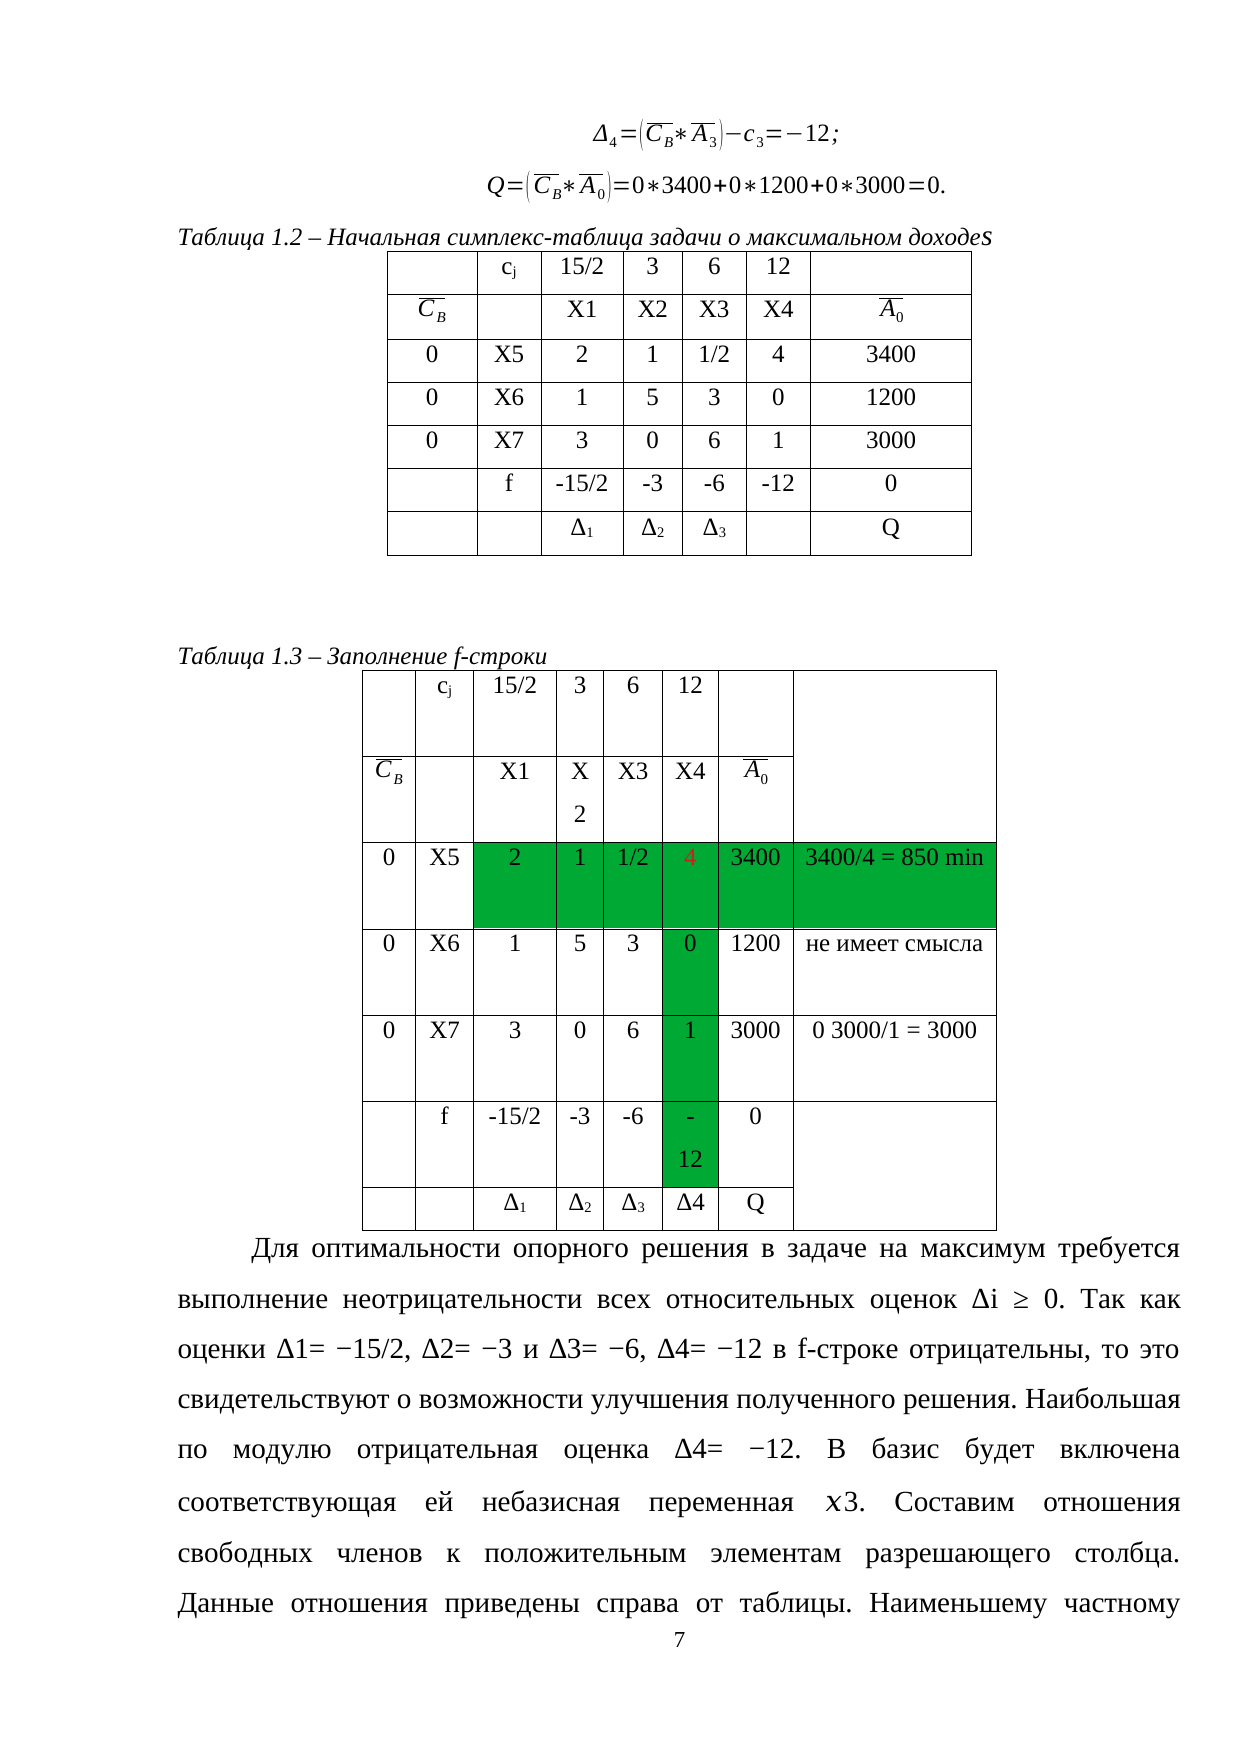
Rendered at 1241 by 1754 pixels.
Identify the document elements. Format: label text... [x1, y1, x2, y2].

table_cell [794, 1102, 996, 1230]
table_cell -6 [683, 469, 746, 511]
table_cell -12 [663, 1102, 718, 1187]
table_cell 1 [624, 340, 682, 382]
table_cell 3000 [719, 1016, 793, 1101]
table_cell X1 [542, 295, 623, 339]
table_cell [747, 512, 810, 554]
table_cell 1/2 [604, 843, 662, 928]
table_cell 4 [663, 843, 718, 928]
table_header сj [478, 252, 541, 294]
table_header [363, 671, 415, 756]
table_cell 0 [811, 469, 971, 511]
table_cell 0 3000/1 = 3000 [794, 1016, 996, 1101]
table_cell [363, 757, 415, 842]
table_cell -3 [557, 1102, 603, 1187]
table_cell Δ3 [683, 512, 746, 554]
table_cell Q [719, 1188, 793, 1230]
table_cell [416, 1188, 473, 1230]
text Таблица 1.3 – Заполнение f-строки [177, 641, 1181, 670]
table_cell 5 [557, 930, 603, 1015]
text Для оптимальности опорного решения в задаче на максимум требуется выполнение неотрицательности всех относительных оценок ∆i ≥ 0. Так как оценки ∆1= −15/2, ∆2= −3 и ∆3= −6, ∆4= −12 в f-строке отрицательны, то это свидетельствуют о возможности улучшения полученного решения. Наибольшая по модулю отрицательная оценка ∆4= −12. В базис будет включена соответствующая ей небазисная переменная 𝑥3. Составим отношения свободных членов к положительным элементам разрешающего столбца. Данные отношения приведены справа от таблицы. Наименьшему частному [177, 1230, 1181, 1618]
table_cell Δ4 [663, 1188, 718, 1230]
table_cell 0 [624, 426, 682, 468]
table_cell -15/2 [474, 1102, 556, 1187]
table_cell X3 [683, 295, 746, 339]
table_cell X5 [478, 340, 541, 382]
table_cell -6 [604, 1102, 662, 1187]
table_cell [478, 512, 541, 554]
table_cell -3 [624, 469, 682, 511]
table_cell 0 [388, 426, 477, 468]
table_cell [363, 1188, 415, 1230]
table_cell X3 [604, 757, 662, 842]
table_header 12 [663, 671, 718, 756]
table_cell [719, 757, 793, 842]
table_cell Δ1 [474, 1188, 556, 1230]
table_cell 1 [663, 1016, 718, 1101]
table_cell 1/2 [683, 340, 746, 382]
table_cell 3 [604, 930, 662, 1015]
table_cell 3 [542, 426, 623, 468]
table_cell 0 [363, 930, 415, 1015]
table_cell -12 [747, 469, 810, 511]
table_header сj [416, 671, 473, 756]
table_cell X7 [416, 1016, 473, 1101]
table_header 3 [557, 671, 603, 756]
table_cell 1200 [811, 383, 971, 425]
table_cell 1200 [719, 930, 793, 1015]
table_cell 0 [388, 340, 477, 382]
table_cell 2 [542, 340, 623, 382]
table_cell 3400 [811, 340, 971, 382]
table_cell X2 [624, 295, 682, 339]
table_cell 1 [557, 843, 603, 928]
table_header [811, 252, 971, 294]
table_cell X6 [478, 383, 541, 425]
table_cell 1 [474, 930, 556, 1015]
table_header 3 [624, 252, 682, 294]
table_cell 5 [624, 383, 682, 425]
table_cell Δ1 [542, 512, 623, 554]
table_cell f [416, 1102, 473, 1187]
table_cell 3000 [811, 426, 971, 468]
table_cell Q [811, 512, 971, 554]
table_cell 0 [388, 383, 477, 425]
table_cell [363, 1102, 415, 1187]
table_cell 0 [747, 383, 810, 425]
table_cell 4 [747, 340, 810, 382]
table_cell Δ3 [604, 1188, 662, 1230]
table_cell 3 [683, 383, 746, 425]
table_cell 0 [719, 1102, 793, 1187]
table_cell X5 [416, 843, 473, 928]
table_cell X4 [663, 757, 718, 842]
table_cell X6 [416, 930, 473, 1015]
table_cell 1 [542, 383, 623, 425]
table_cell [388, 512, 477, 554]
table_header 6 [683, 252, 746, 294]
table_cell [811, 295, 971, 339]
table_cell 0 [663, 930, 718, 1015]
table_cell Δ2 [557, 1188, 603, 1230]
table_cell 2 [474, 843, 556, 928]
table_cell [416, 757, 473, 842]
table_header [719, 671, 793, 756]
table_cell 1 [747, 426, 810, 468]
table_cell [388, 295, 477, 339]
table_cell X2 [557, 757, 603, 842]
table_header 6 [604, 671, 662, 756]
table_header 12 [747, 252, 810, 294]
table_cell 3400 [719, 843, 793, 928]
table_header [388, 252, 477, 294]
table_cell X4 [747, 295, 810, 339]
table_cell f [478, 469, 541, 511]
table_header 15/2 [542, 252, 623, 294]
table_cell 0 [557, 1016, 603, 1101]
table_cell [478, 295, 541, 339]
table_cell 6 [604, 1016, 662, 1101]
table_cell 0 [363, 1016, 415, 1101]
table_cell X7 [478, 426, 541, 468]
table_cell 3400/4 = 850 min [794, 843, 996, 928]
table_cell не имеет смысла [794, 930, 996, 1015]
table_cell 0 [363, 843, 415, 928]
table_header [794, 671, 996, 842]
table_cell 6 [683, 426, 746, 468]
table_cell -15/2 [542, 469, 623, 511]
text Таблица 1.2 – Начальная симплекс-таблица задачи о максимальном доходеs [177, 218, 1181, 251]
table_cell [388, 469, 477, 511]
table_cell 3 [474, 1016, 556, 1101]
table_cell Δ2 [624, 512, 682, 554]
table_header 15/2 [474, 671, 556, 756]
table_cell X1 [474, 757, 556, 842]
